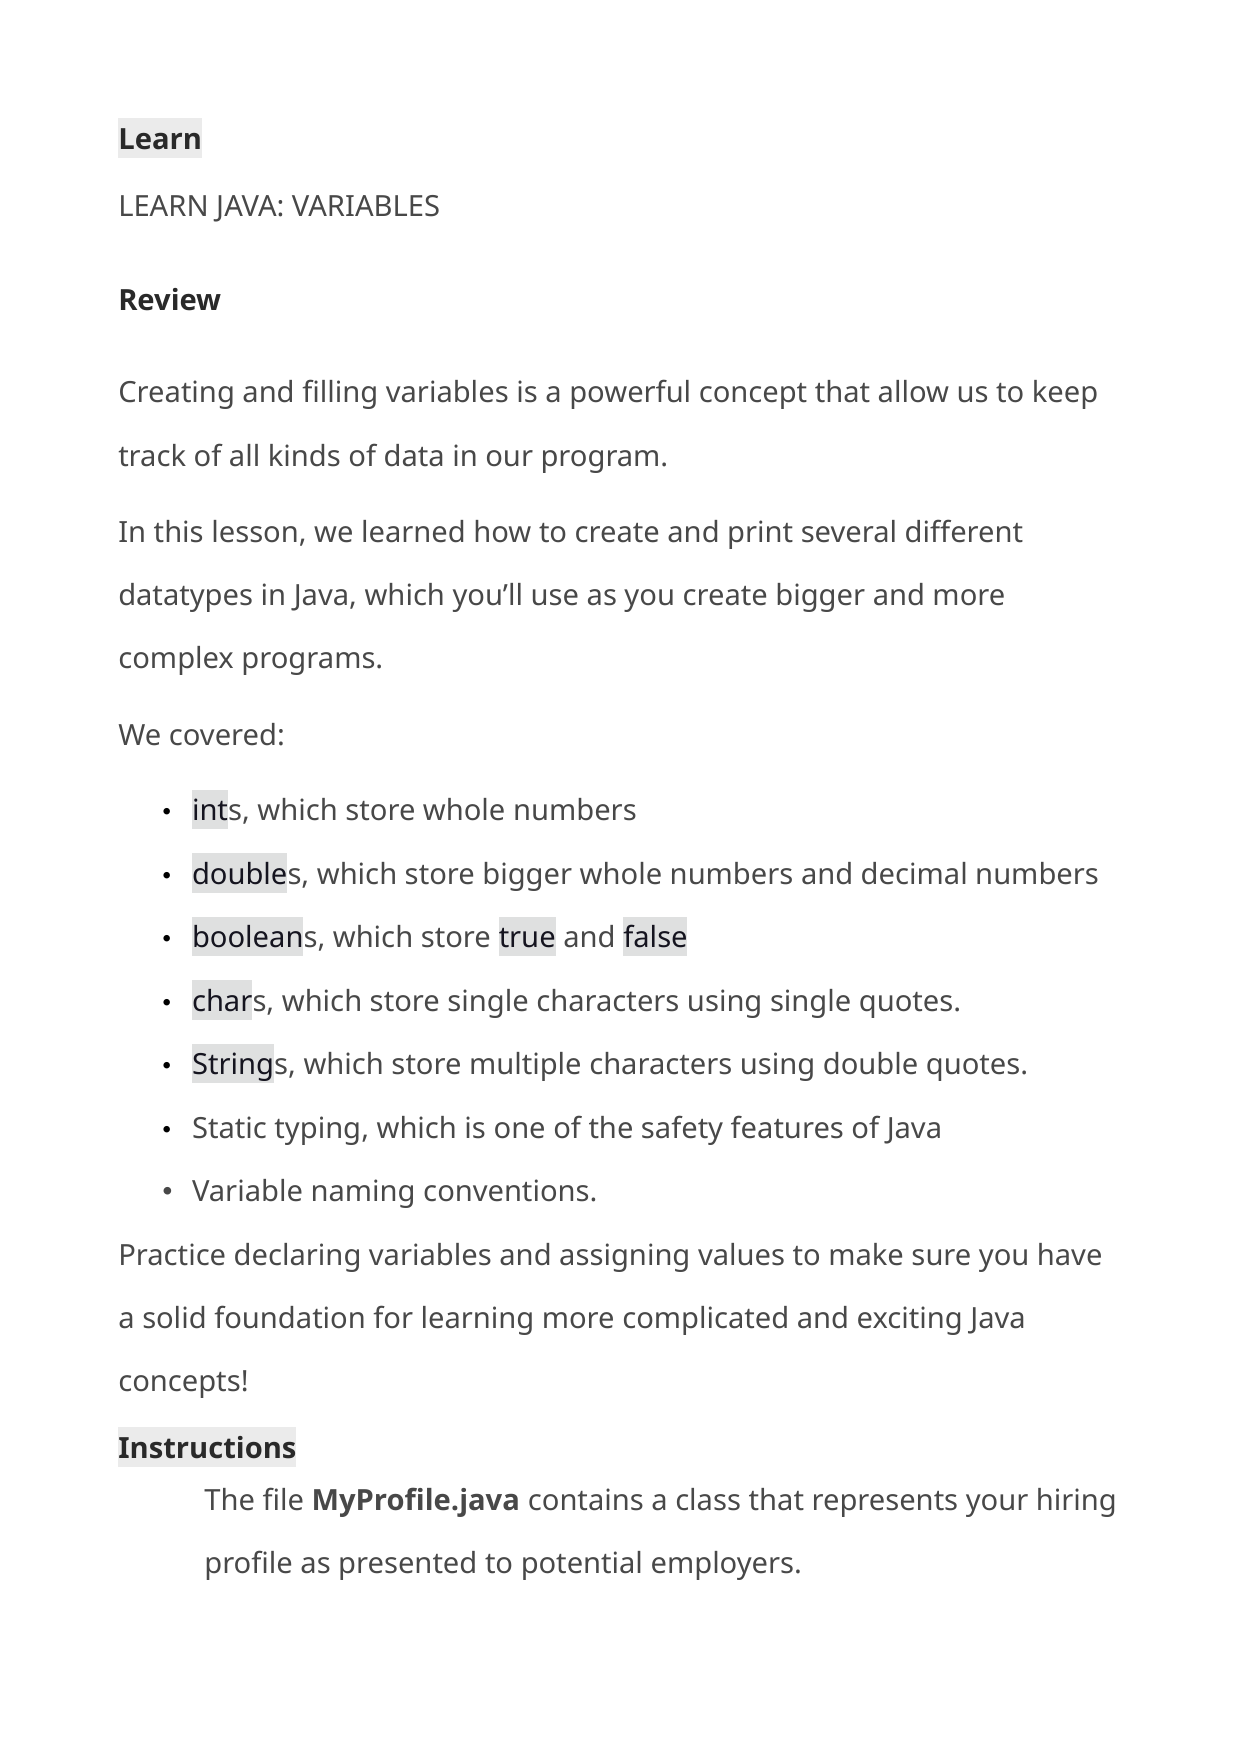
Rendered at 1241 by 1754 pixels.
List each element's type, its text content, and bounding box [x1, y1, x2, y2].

list ints, which store whole numbers [162, 790, 1122, 829]
text The file MyProfile.java contains a class that represents your hiring profile as presented to potential employers. [204, 1479, 1122, 1582]
list Static typing, which is one of the safety features of Java [162, 1107, 1122, 1147]
text Practice declaring variables and assigning values to make sure you have a solid foundation for learning more complicated and exciting Java concepts! [118, 1234, 1122, 1400]
list chars, which store single characters using single quotes. [162, 980, 1122, 1020]
list booleans, which store true and false [162, 917, 1122, 956]
list Variable naming conventions. [162, 1170, 1122, 1210]
text Instructions [118, 1425, 1122, 1467]
text Creating and filling variables is a powerful concept that allow us to keep track of all kinds of data in our program. [118, 372, 1122, 475]
list doubles, which store bigger whole numbers and decimal numbers [162, 853, 1122, 893]
list Strings, which store multiple characters using double quotes. [162, 1043, 1122, 1083]
subtitle Review [118, 280, 1122, 319]
text In this lesson, we learned how to create and print several different datatypes in Java, which you’ll use as you create bigger and more complex programs. [118, 511, 1122, 677]
text LEARN JAVA: VARIABLES [118, 186, 1122, 225]
text We covered: [118, 714, 1122, 753]
text Learn [118, 118, 1122, 158]
